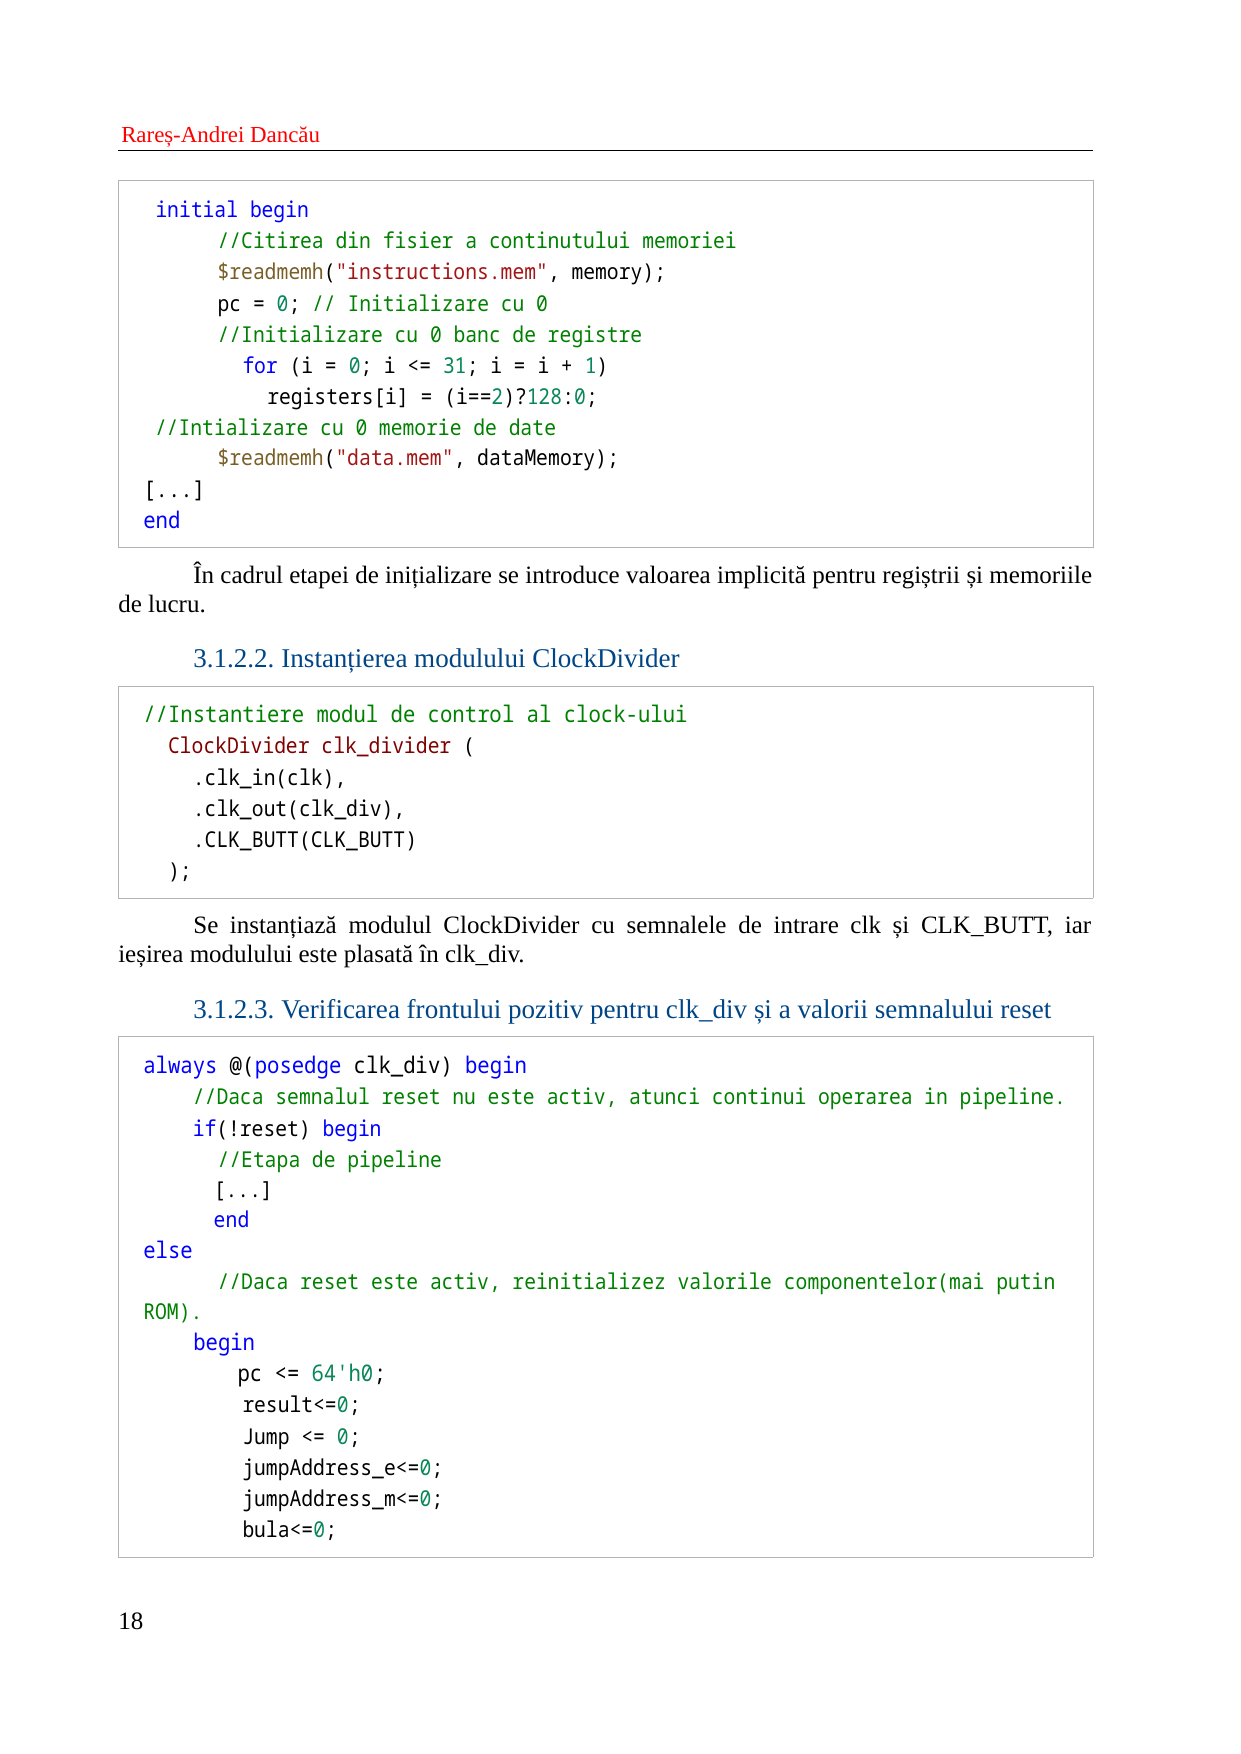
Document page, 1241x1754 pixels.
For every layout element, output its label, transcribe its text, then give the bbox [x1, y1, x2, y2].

text //Instantiere modul de control al clock-ului [119, 687, 1093, 717]
text else [119, 1221, 1093, 1252]
text for (i = 0; i <= 31; i = i + 1) [119, 336, 1093, 368]
text end [119, 1191, 1093, 1221]
text $readmemh("instructions.mem", memory); [119, 243, 1093, 274]
text ); [119, 842, 1093, 898]
text jumpAddress_e<=0; [119, 1438, 1093, 1469]
subtitle Instanțierea modulului ClockDivider [193, 642, 1093, 673]
text //Etapa de pipeline [119, 1130, 1093, 1161]
subtitle Verificarea frontului pozitiv pentru clk_div și a valorii semnalului reset [193, 993, 1093, 1024]
text pc <= 64'h0; [119, 1344, 1093, 1376]
text end [119, 491, 1093, 547]
text //Initializare cu 0 banc de registre [119, 305, 1093, 336]
text initial begin [119, 181, 1093, 211]
text registers[i] = (i==2)?128:0; [119, 368, 1093, 399]
text bula<=0; [119, 1501, 1093, 1557]
text begin [119, 1313, 1093, 1344]
text [...] [119, 1161, 1093, 1191]
text .CLK_BUTT(CLK_BUTT) [119, 811, 1093, 842]
text if(!reset) begin [119, 1099, 1093, 1130]
text [...] [119, 460, 1093, 491]
text //Citirea din fisier a continutului memoriei [119, 211, 1093, 243]
text //Daca semnalul reset nu este activ, atunci continui operarea in pipeline. [119, 1068, 1093, 1099]
text jumpAddress_m<=0; [119, 1469, 1093, 1501]
text Se instanțiază modulul ClockDivider cu semnalele de intrare clk și CLK_BUTT, iar ieșirea modulului este plasată în clk_div. [118, 911, 1093, 968]
text ClockDivider clk_divider ( [119, 717, 1093, 748]
text .clk_in(clk), [119, 748, 1093, 779]
text Jump <= 0; [119, 1407, 1093, 1438]
text always @(posedge clk_div) begin [119, 1037, 1093, 1068]
text //Daca reset este activ, reinitializez valorile componentelor(mai putin ROM). [119, 1252, 1093, 1313]
text result<=0; [119, 1376, 1093, 1407]
text pc = 0; // Initializare cu 0 [119, 274, 1093, 305]
text În cadrul etapei de inițializare se introduce valoarea implicită pentru regiștrii și memoriile de lucru. [118, 560, 1093, 617]
text //Intializare cu 0 memorie de date [119, 399, 1093, 429]
text .clk_out(clk_div), [119, 779, 1093, 811]
text $readmemh("data.mem", dataMemory); [119, 429, 1093, 460]
